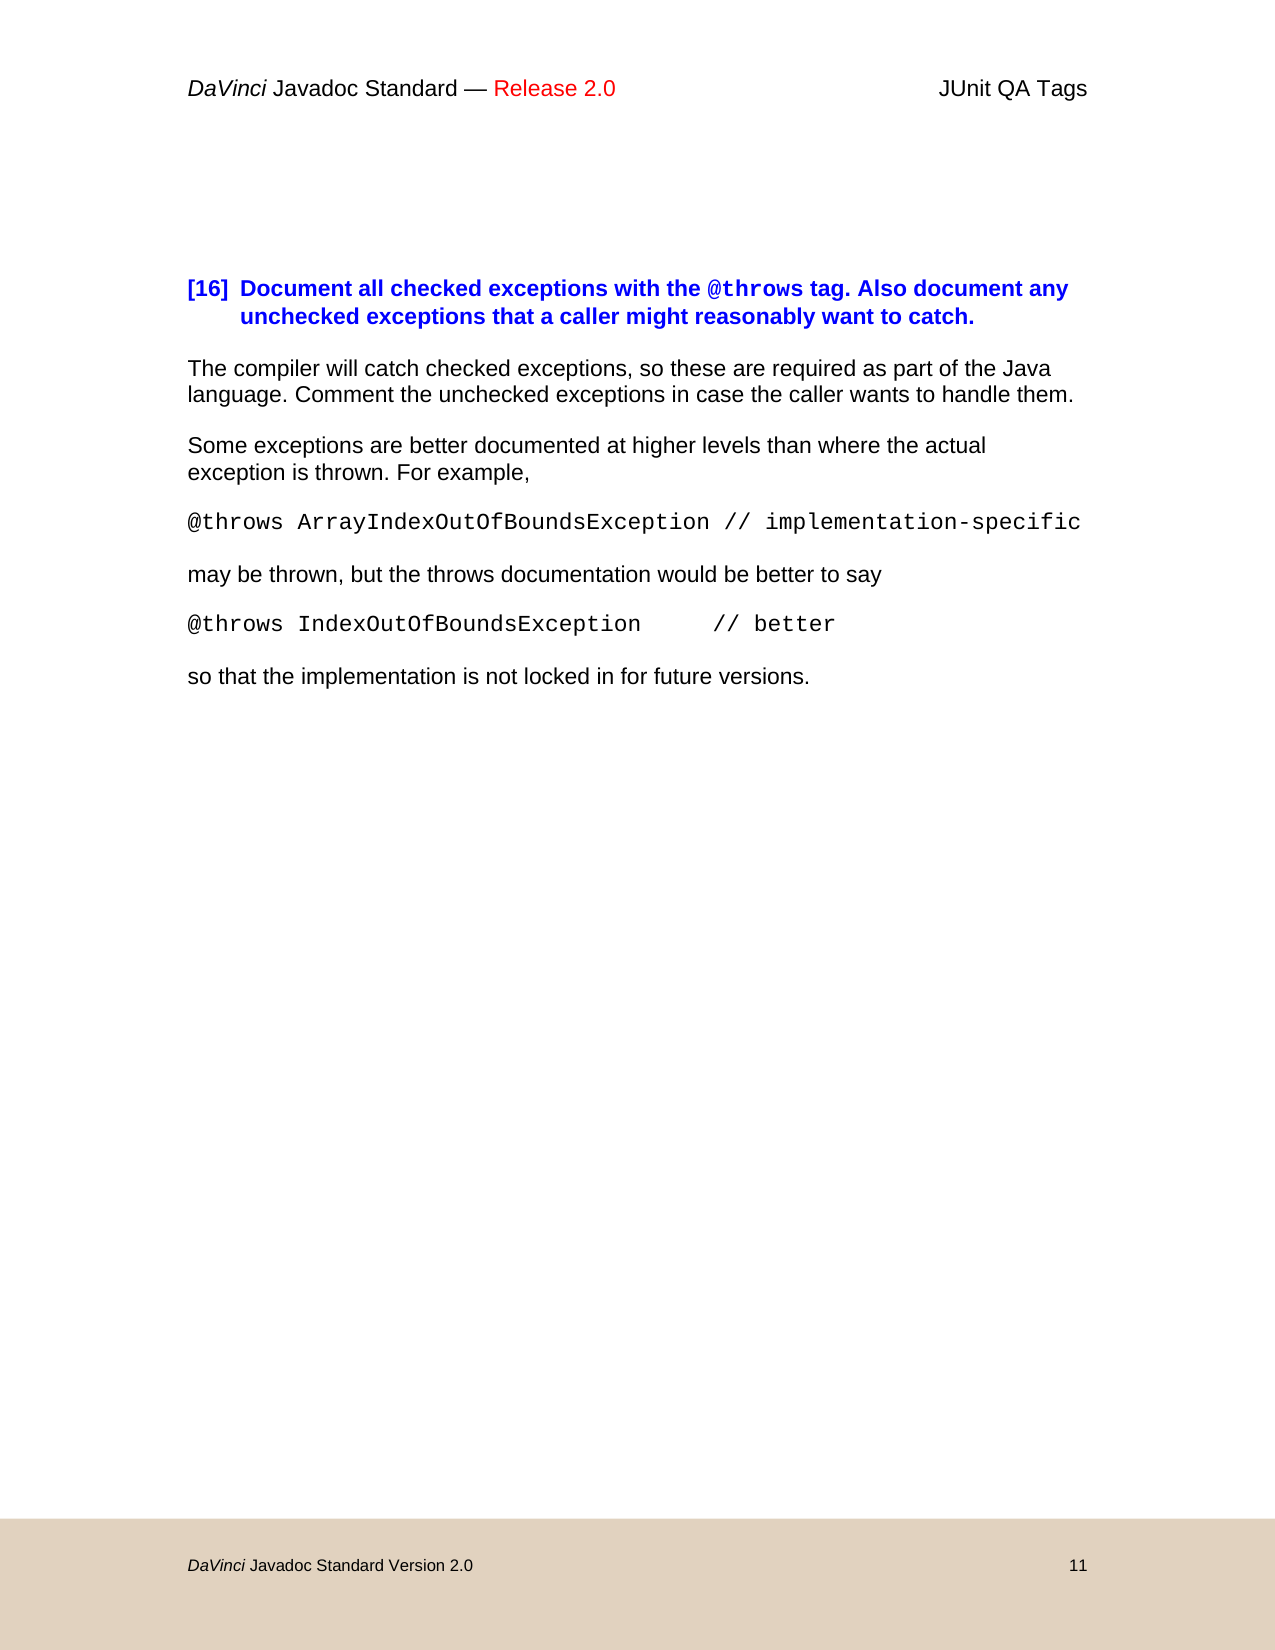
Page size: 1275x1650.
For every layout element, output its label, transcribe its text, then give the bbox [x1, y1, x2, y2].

text The compiler will catch checked exceptions, so these are required as part of the Java language. Comment the unchecked exceptions in case the caller wants to handle them. [187, 355, 1087, 407]
text may be thrown, but the throws documentation would be better to say [187, 561, 1087, 587]
list Document all checked exceptions with the @throws tag. Also document any unchecked exceptions that a caller might reasonably want to catch. [187, 275, 1087, 330]
text @throws IndexOutOfBoundsException // better [187, 612, 1087, 638]
text @throws ArrayIndexOutOfBoundsException // implementation-specific [187, 510, 1087, 536]
text Some exceptions are better documented at higher levels than where the actual exception is thrown. For example, [187, 432, 1087, 485]
text so that the implementation is not locked in for future versions. [187, 663, 1087, 690]
